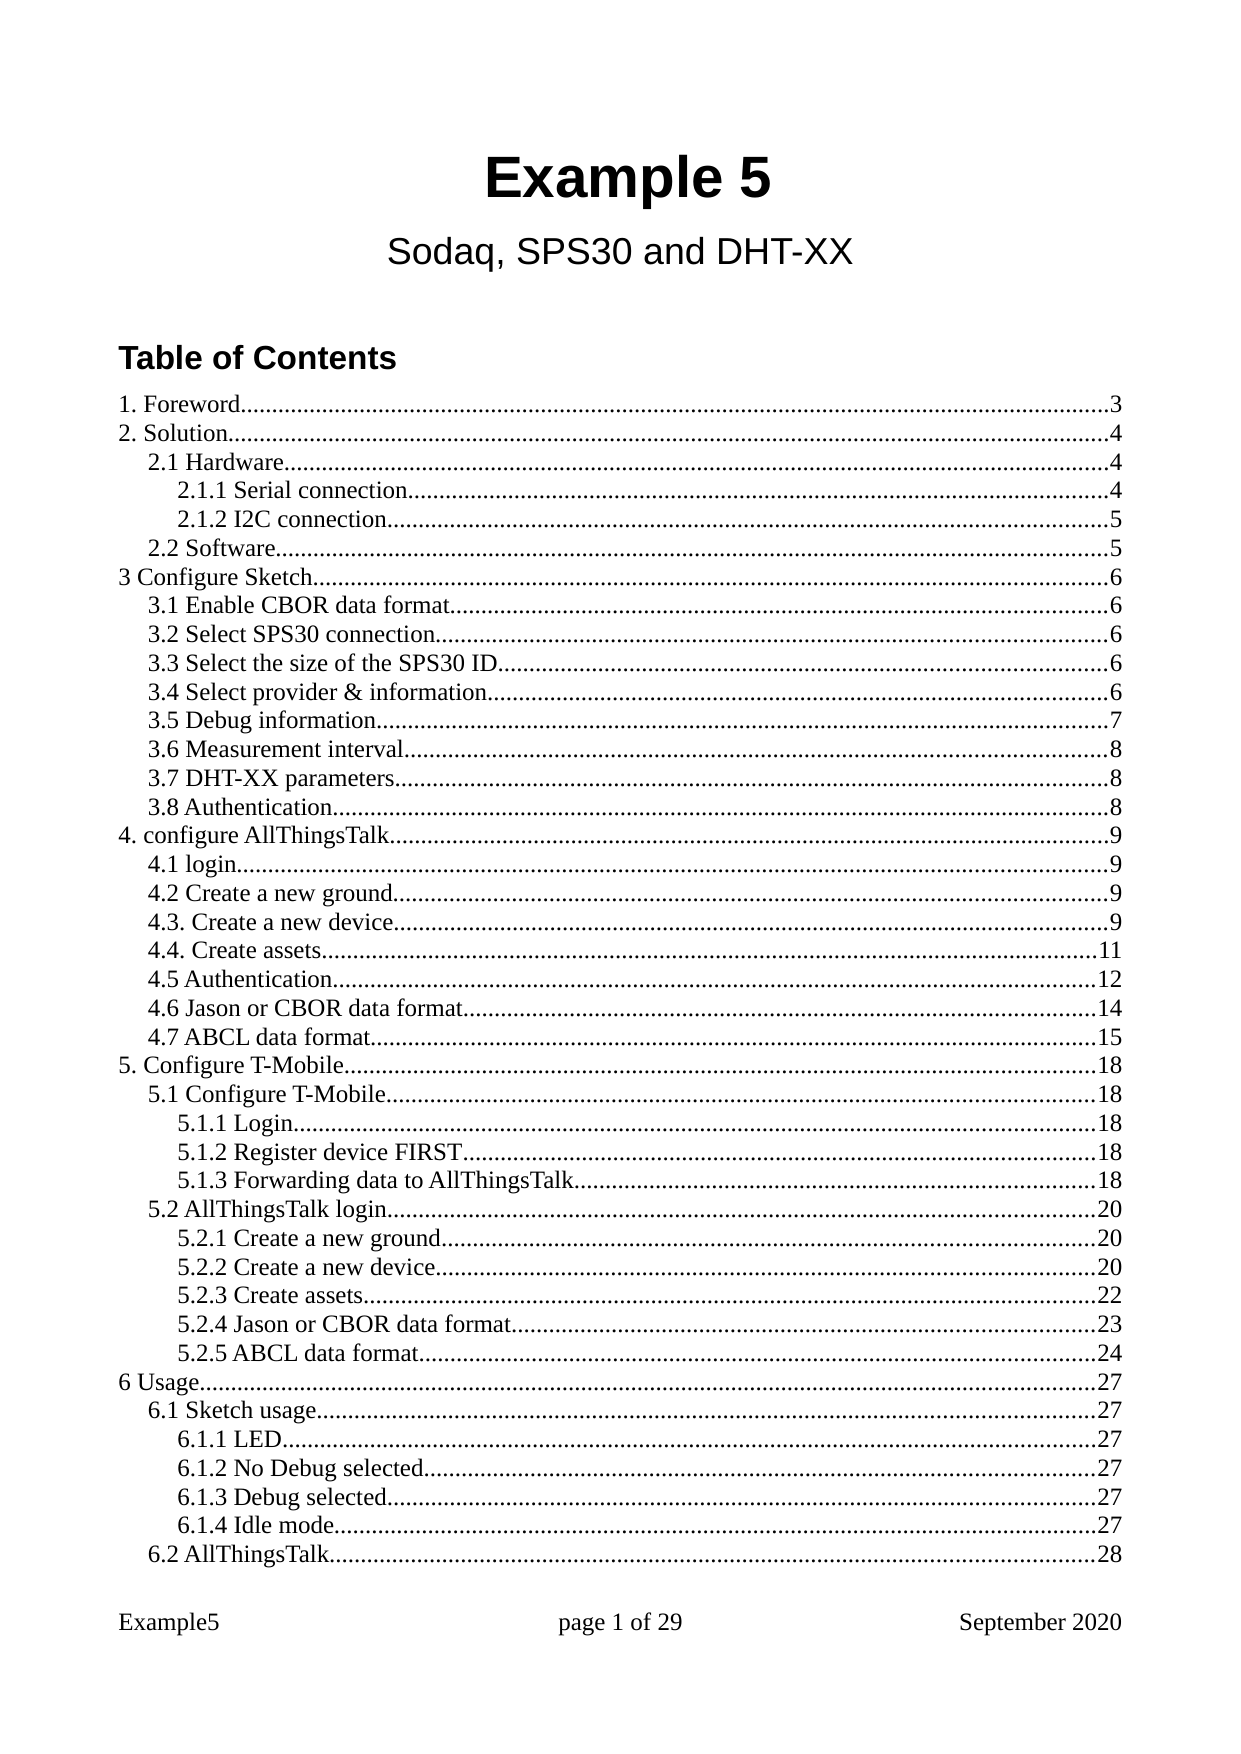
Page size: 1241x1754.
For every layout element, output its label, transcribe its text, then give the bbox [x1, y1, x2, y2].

text 3.5 Debug information 7 [148, 706, 1122, 734]
text 5.2.1 Create a new ground 20 [177, 1223, 1122, 1252]
text 5.1.3 Forwarding data to AllThingsTalk 18 [177, 1166, 1122, 1194]
text 2. Solution 4 [118, 418, 1122, 447]
text 4.6 Jason or CBOR data format 14 [148, 993, 1122, 1022]
text 3.1 Enable CBOR data format 6 [148, 591, 1122, 619]
text 2.2 Software 5 [148, 533, 1122, 562]
text 3.3 Select the size of the SPS30 ID 6 [148, 648, 1122, 677]
text 4.3. Create a new device 9 [148, 907, 1122, 936]
text 5.1.1 Login 18 [177, 1108, 1122, 1137]
text 3.8 Authentication 8 [148, 792, 1122, 821]
text 4.5 Authentication 12 [148, 964, 1122, 993]
text 4.4. Create assets 11 [148, 936, 1122, 964]
text 3.4 Select provider & information 6 [148, 677, 1122, 706]
text 6.1.2 No Debug selected 27 [177, 1453, 1122, 1482]
title Example 5 [118, 143, 1122, 210]
text 4.7 ABCL data format 15 [148, 1022, 1122, 1051]
text 3.2 Select SPS30 connection 6 [148, 619, 1122, 648]
text 6.1.4 Idle mode 27 [177, 1511, 1122, 1539]
subtitle Sodaq, SPS30 and DHT-XX [118, 229, 1122, 272]
text 5.1 Configure T-Mobile 18 [148, 1079, 1122, 1108]
text 5.2 AllThingsTalk login 20 [148, 1194, 1122, 1223]
text 3.6 Measurement interval 8 [148, 734, 1122, 763]
subtitle Table of Contents [118, 338, 1122, 377]
text 2.1.2 I2C connection 5 [177, 504, 1122, 533]
text 4.1 login 9 [148, 849, 1122, 878]
text 5.2.2 Create a new device 20 [177, 1252, 1122, 1281]
text 6.2 AllThingsTalk 28 [148, 1539, 1122, 1568]
text 6.1.3 Debug selected 27 [177, 1482, 1122, 1511]
text 4. configure AllThingsTalk 9 [118, 821, 1122, 849]
text 5. Configure T-Mobile 18 [118, 1051, 1122, 1079]
text 5.2.4 Jason or CBOR data format 23 [177, 1309, 1122, 1338]
text 6 Usage 27 [118, 1367, 1122, 1396]
text 5.2.5 ABCL data format 24 [177, 1338, 1122, 1367]
text 2.1 Hardware 4 [148, 447, 1122, 476]
text 5.2.3 Create assets 22 [177, 1281, 1122, 1309]
text 3.7 DHT-XX parameters 8 [148, 763, 1122, 792]
text 6.1.1 LED 27 [177, 1424, 1122, 1453]
text 6.1 Sketch usage 27 [148, 1396, 1122, 1424]
text 3 Configure Sketch 6 [118, 562, 1122, 591]
text 1. Foreword 3 [118, 389, 1122, 418]
text 2.1.1 Serial connection 4 [177, 476, 1122, 504]
text 4.2 Create a new ground 9 [148, 878, 1122, 907]
text 5.1.2 Register device FIRST 18 [177, 1137, 1122, 1166]
